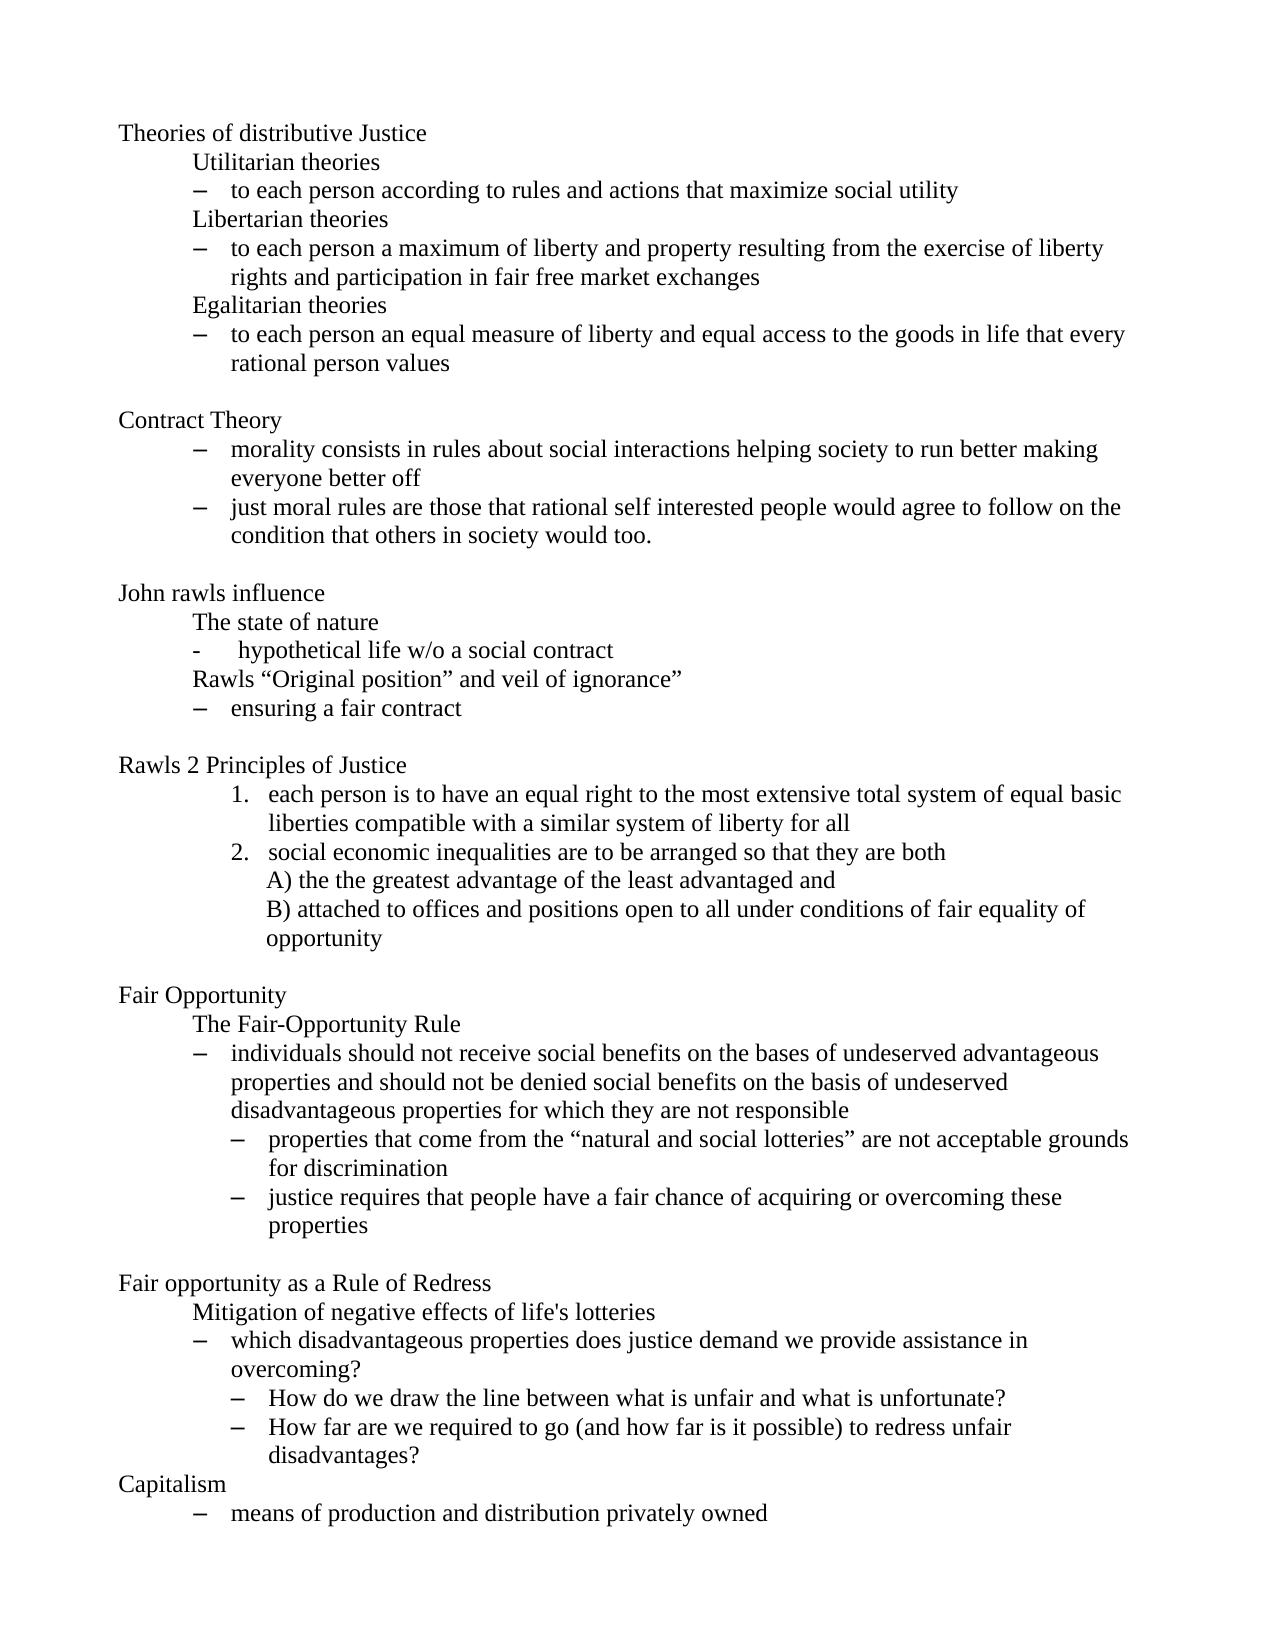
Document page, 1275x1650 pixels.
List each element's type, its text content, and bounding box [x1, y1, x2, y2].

list justice requires that people have a fair chance of acquiring or overcoming these properties [231, 1182, 1157, 1239]
text Libertarian theories [118, 204, 1157, 233]
text - hypothetical life w/o a social contract [118, 636, 1157, 664]
text A) the the greatest advantage of the least advantaged and [118, 866, 1157, 894]
list How far are we required to go (and how far is it possible) to redress unfair disadvantages? [231, 1412, 1157, 1469]
list to each person a maximum of liberty and property resulting from the exercise of liberty rights and participation in fair free market exchanges [193, 233, 1157, 291]
text Capitalism [118, 1469, 1157, 1498]
text Rawls “Original position” and veil of ignorance” [118, 664, 1157, 693]
text Contract Theory [118, 406, 1157, 434]
text Rawls 2 Principles of Justice [118, 751, 1157, 779]
list properties that come from the “natural and social lotteries” are not acceptable grounds for discrimination [231, 1124, 1157, 1182]
text Egalitarian theories [118, 291, 1157, 319]
text Theories of distributive Justice [118, 118, 1157, 147]
text Utilitarian theories [118, 147, 1157, 176]
list just moral rules are those that rational self interested people would agree to follow on the condition that others in society would too. [193, 492, 1157, 549]
list morality consists in rules about social interactions helping society to run better making everyone better off [193, 434, 1157, 492]
list to each person an equal measure of liberty and equal access to the goods in life that every rational person values [193, 319, 1157, 377]
list means of production and distribution privately owned [193, 1498, 1157, 1527]
list which disadvantageous properties does justice demand we provide assistance in overcoming? [193, 1326, 1157, 1383]
list to each person according to rules and actions that maximize social utility [193, 176, 1157, 204]
text John rawls influence [118, 578, 1157, 607]
text The state of nature [118, 607, 1157, 636]
list ensuring a fair contract [193, 693, 1157, 722]
list each person is to have an equal right to the most extensive total system of equal basic liberties compatible with a similar system of liberty for all [231, 779, 1157, 837]
text Fair opportunity as a Rule of Redress [118, 1268, 1157, 1297]
list individuals should not receive social benefits on the bases of undeserved advantageous properties and should not be denied social benefits on the basis of undeserved disadvantageous properties for which they are not responsible [193, 1038, 1157, 1124]
text Mitigation of negative effects of life's lotteries [118, 1297, 1157, 1326]
text The Fair-Opportunity Rule [118, 1009, 1157, 1038]
text B) attached to offices and positions open to all under conditions of fair equality of opportunity [118, 894, 1157, 952]
list social economic inequalities are to be arranged so that they are both [231, 837, 1157, 866]
text Fair Opportunity [118, 981, 1157, 1009]
list How do we draw the line between what is unfair and what is unfortunate? [231, 1383, 1157, 1412]
